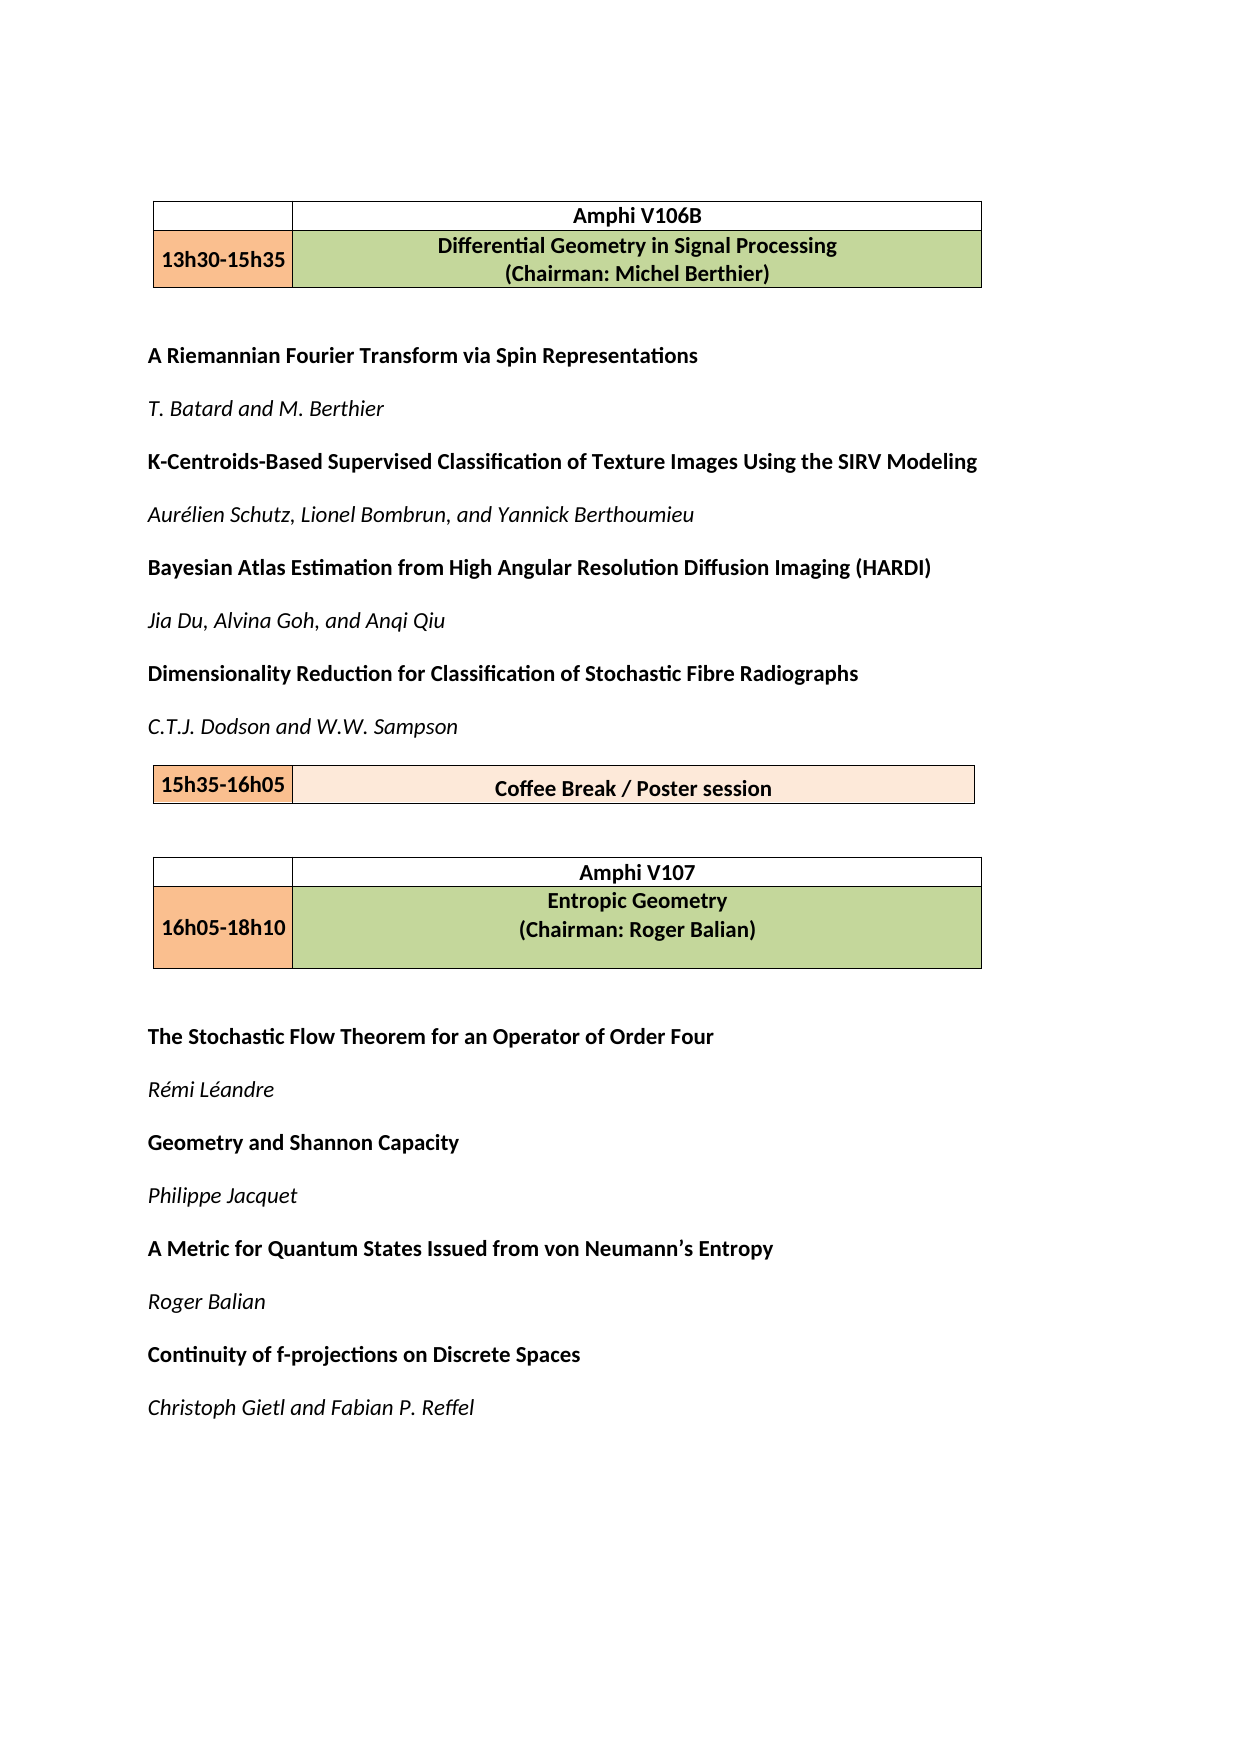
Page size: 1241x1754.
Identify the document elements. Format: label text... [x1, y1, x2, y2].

table_cell 13h30-15h35 [154, 231, 292, 287]
text Jia Du, Alvina Goh, and Anqi Qiu [148, 606, 1093, 634]
text Bayesian Atlas Estimation from High Angular Resolution Diffusion Imaging (HARDI) [148, 553, 1093, 581]
text K-Centroids-Based Supervised Classification of Texture Images Using the SIRV Modeling [148, 447, 1093, 475]
text Rémi Léandre [148, 1075, 1093, 1103]
table_cell 16h05-18h10 [154, 887, 292, 968]
text Dimensionality Reduction for Classification of Stochastic Fibre Radiographs [148, 659, 1093, 687]
table_cell Entropic Geometry (Chairman: Roger Balian) [293, 887, 981, 968]
text A Metric for Quantum States Issued from von Neumann’s Entropy [148, 1234, 1093, 1262]
text A Riemannian Fourier Transform via Spin Representations [148, 341, 1093, 369]
text Roger Balian [148, 1287, 1093, 1315]
text The Stochastic Flow Theorem for an Operator of Order Four [148, 1022, 1093, 1050]
text Geometry and Shannon Capacity [148, 1128, 1093, 1156]
text Continuity of f-projections on Discrete Spaces [148, 1340, 1093, 1368]
table_header [154, 202, 292, 230]
table_header Amphi V107 [293, 858, 981, 886]
table_cell Differential Geometry in Signal Processing (Chairman: Michel Berthier) [293, 231, 981, 287]
text Christoph Gietl and Fabian P. Reffel [148, 1393, 1093, 1421]
table_header Amphi V106B [293, 202, 981, 230]
table_header 15h35-16h05 [154, 766, 292, 802]
text Philippe Jacquet [148, 1181, 1093, 1209]
text C.T.J. Dodson and W.W. Sampson [148, 712, 1093, 740]
table_header [154, 858, 292, 886]
text Aurélien Schutz, Lionel Bombrun, and Yannick Berthoumieu [148, 500, 1093, 528]
table_header Coffee Break / Poster session [293, 766, 974, 802]
text T. Batard and M. Berthier [148, 394, 1093, 422]
